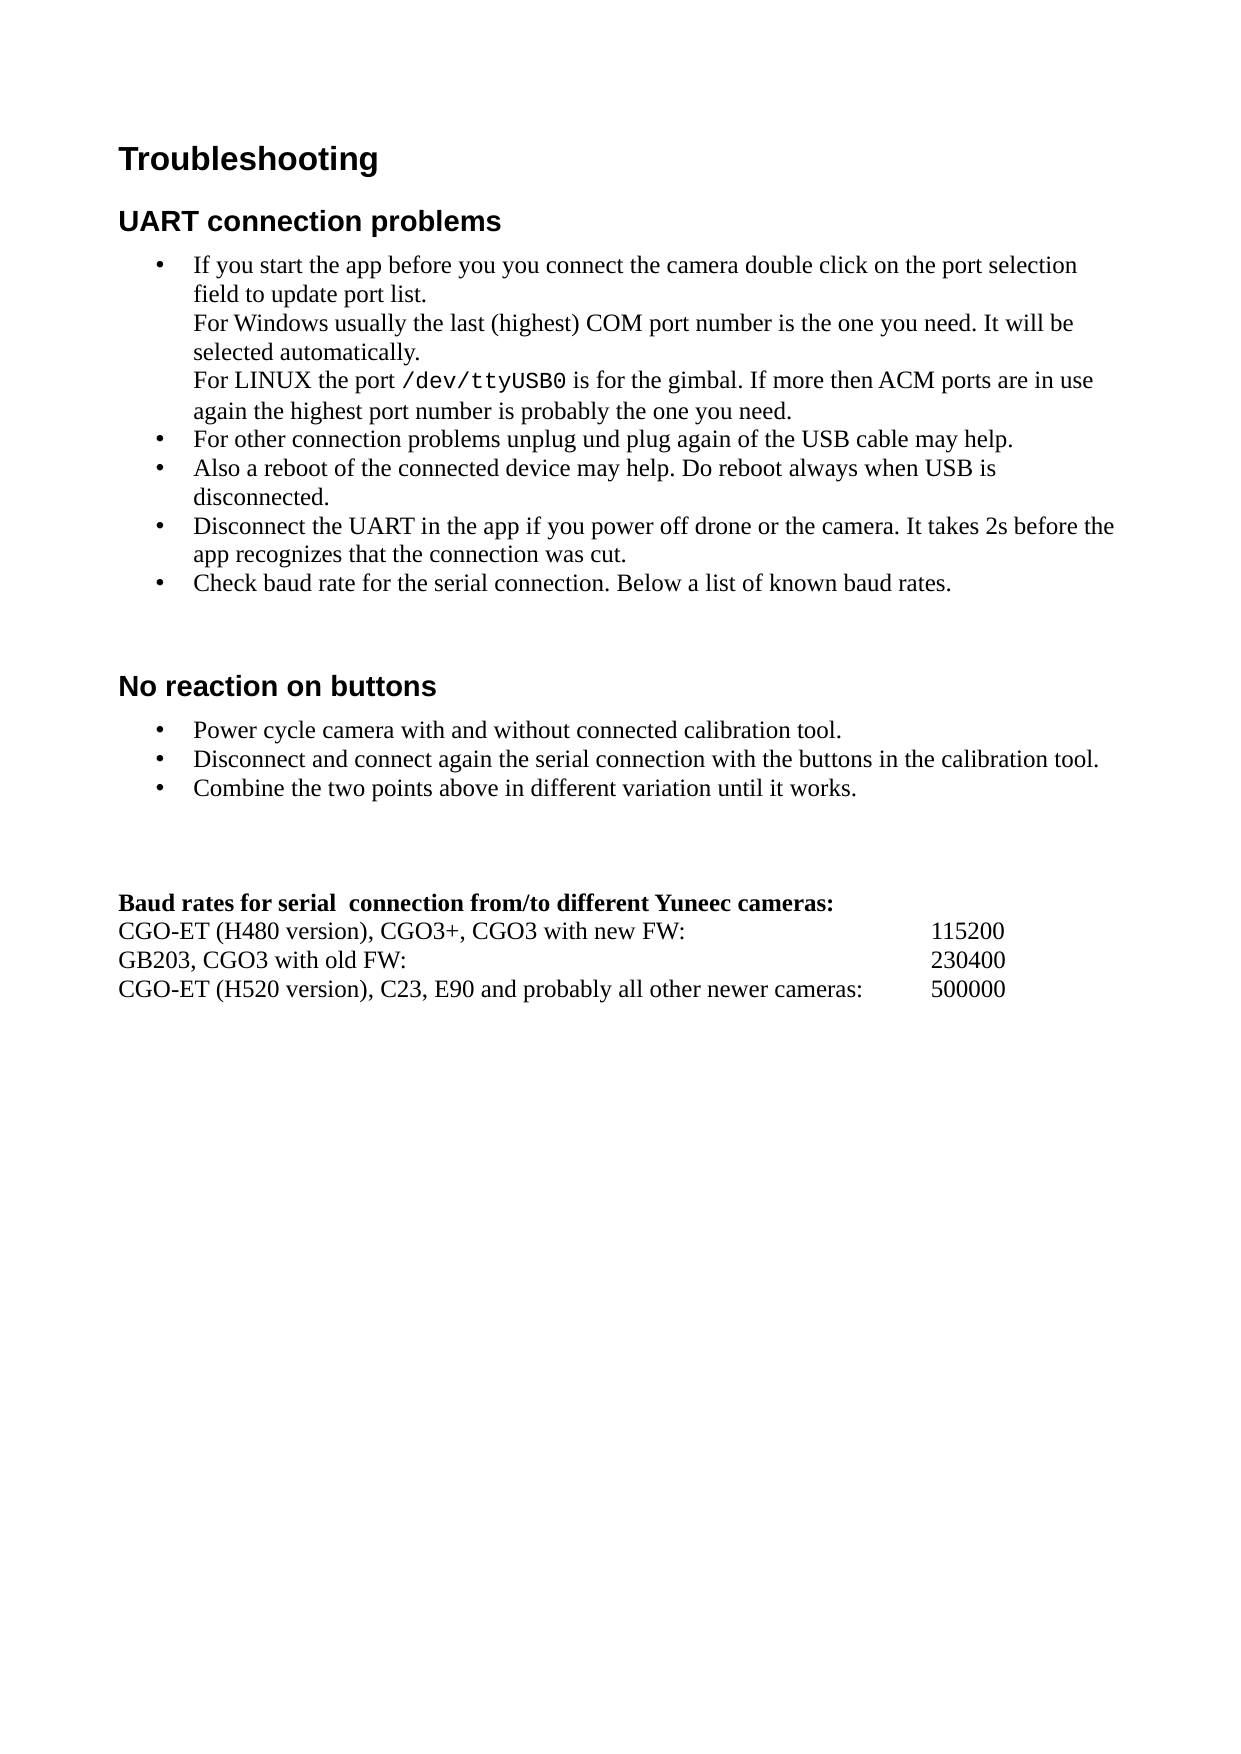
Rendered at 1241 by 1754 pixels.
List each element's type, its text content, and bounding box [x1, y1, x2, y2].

list If you start the app before you you connect the camera double click on the port selection field to update port list. For Windows usually the last (highest) COM port number is the one you need. It will be selected automatically. For LINUX the port /dev/ttyUSB0 is for the gimbal. If more then ACM ports are in use again the highest port number is probably the one you need. [156, 251, 1122, 424]
subtitle No reaction on buttons [118, 669, 1122, 703]
list Also a reboot of the connected device may help. Do reboot always when USB is disconnected. [156, 453, 1122, 511]
text Baud rates for serial connection from/to different Yuneec cameras: CGO-ET (H480 version), CGO3+, CGO3 with new FW: 115200 GB203, CGO3 with old FW: 230400 CGO-ET (H520 version), C23, E90 and probably all other newer cameras: 500000 [118, 888, 1122, 1003]
subtitle Troubleshooting [118, 139, 1122, 177]
list Combine the two points above in different variation until it works. [156, 773, 1122, 801]
subtitle UART connection problems [118, 204, 1122, 238]
list For other connection problems unplug und plug again of the USB cable may help. [156, 424, 1122, 453]
list Power cycle camera with and without connected calibration tool. [156, 715, 1122, 744]
list Disconnect the UART in the app if you power off drone or the camera. It takes 2s before the app recognizes that the connection was cut. [156, 511, 1122, 568]
list Disconnect and connect again the serial connection with the buttons in the calibration tool. [156, 744, 1122, 773]
list Check baud rate for the serial connection. Below a list of known baud rates. [156, 568, 1122, 597]
